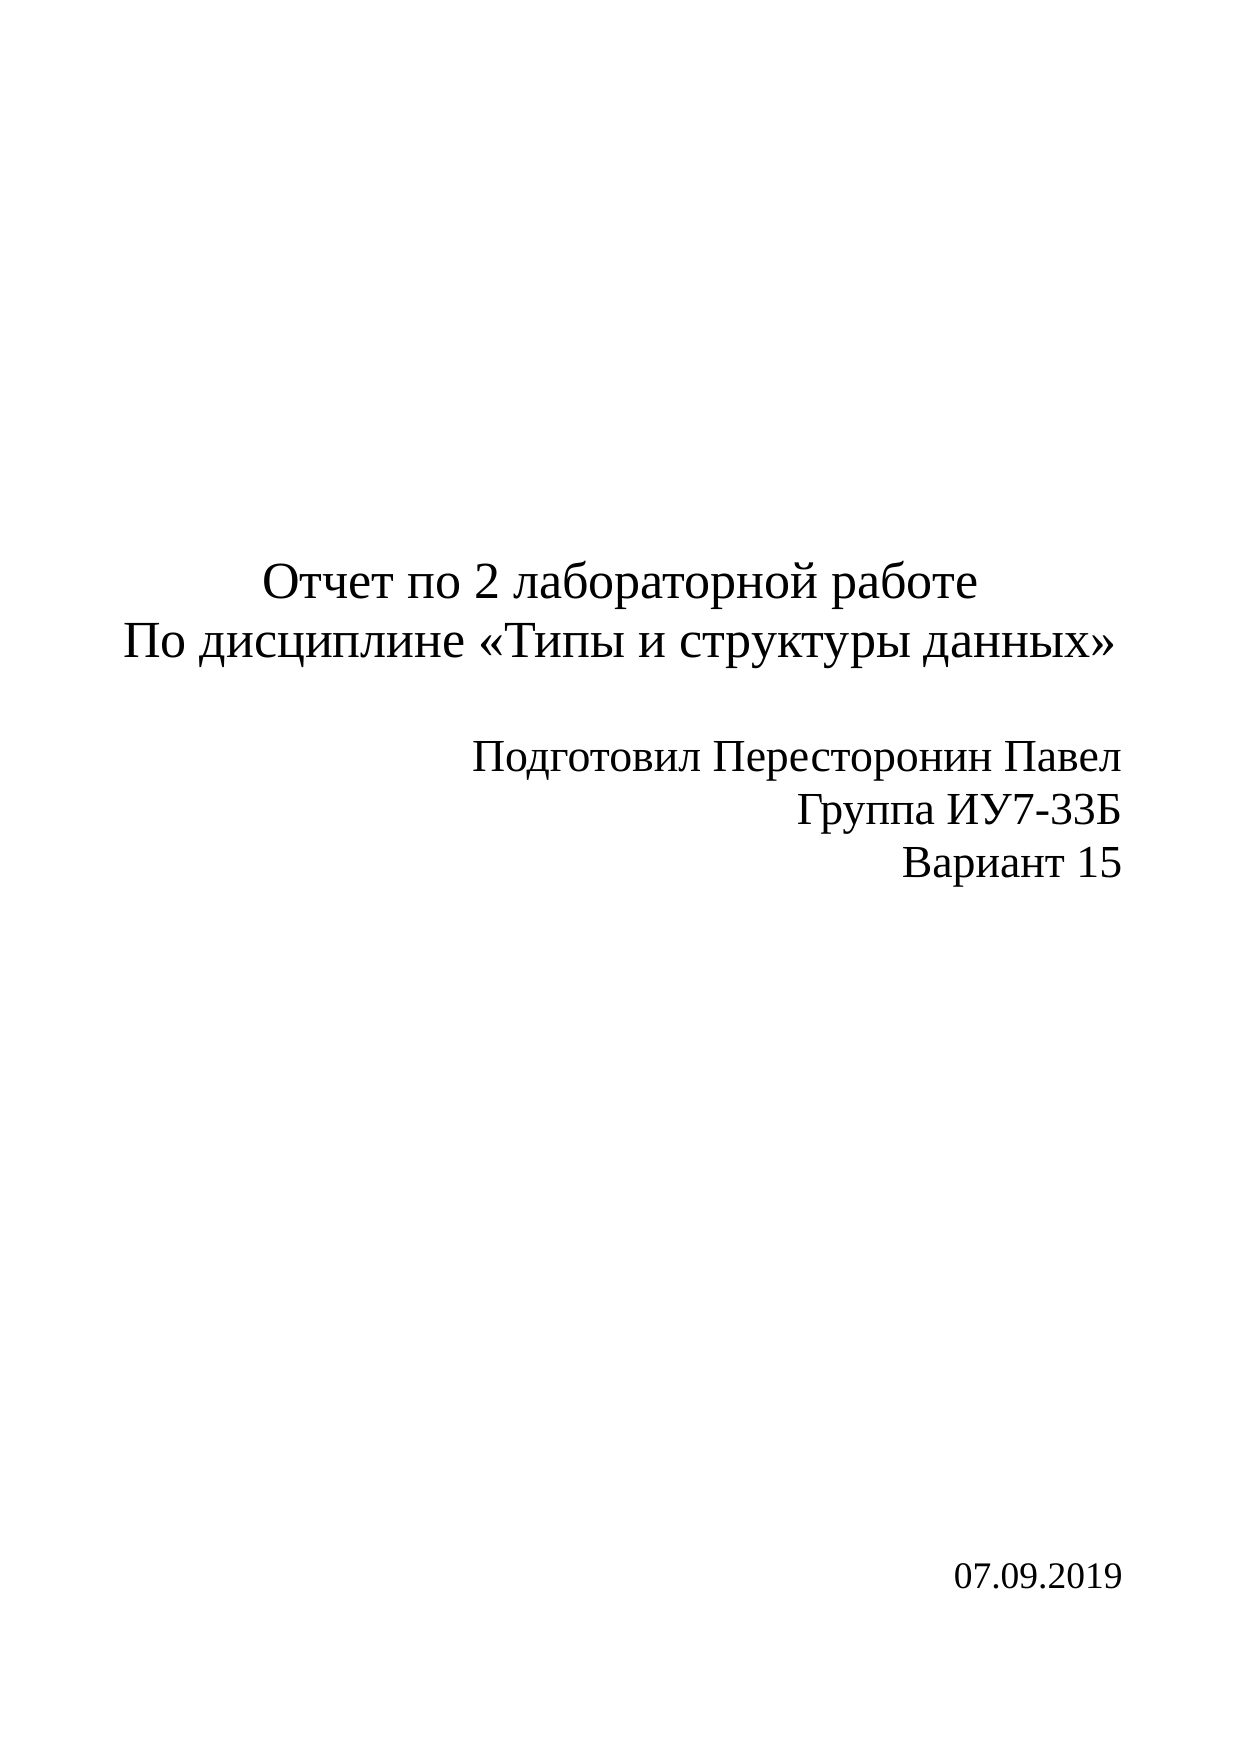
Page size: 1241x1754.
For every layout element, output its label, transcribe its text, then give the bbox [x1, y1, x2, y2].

text Вариант 15 [118, 834, 1122, 887]
text 07.09.2019 [118, 1553, 1122, 1596]
text Группа ИУ7-33Б [118, 782, 1122, 834]
text По дисциплине «Типы и структуры данных» [118, 609, 1122, 669]
text Отчет по 2 лабораторной работе [118, 549, 1122, 609]
text Подготовил Пересторонин Павел [118, 729, 1122, 782]
